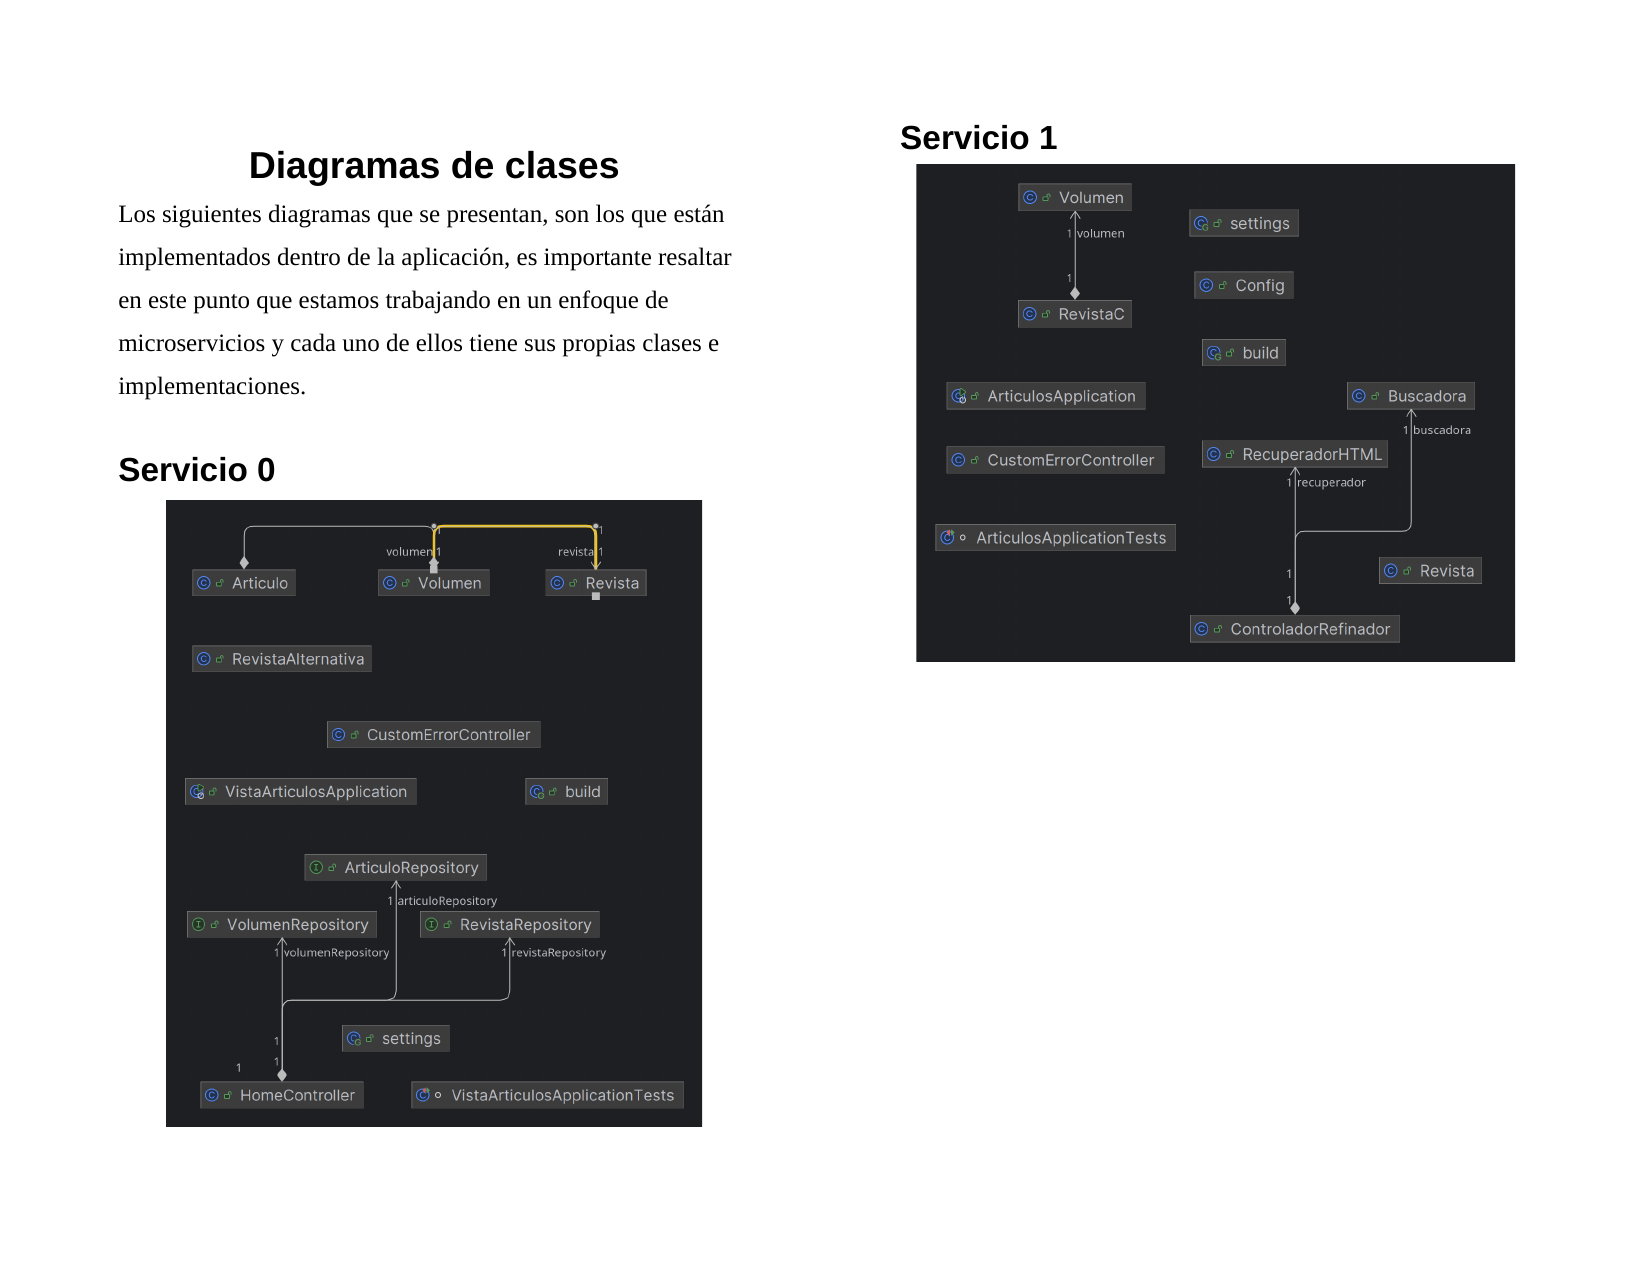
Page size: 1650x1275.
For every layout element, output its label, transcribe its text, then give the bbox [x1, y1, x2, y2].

subtitle Diagramas de clases [118, 143, 750, 186]
text Los siguientes diagramas que se presentan, son los que están implementados dentro de la aplicación, es importante resaltar en este punto que estamos trabajando en un enfoque de microservicios y cada uno de ellos tiene sus propias clases e implementaciones. [118, 199, 750, 400]
picture [166, 500, 703, 1127]
subtitle Servicio 0 [118, 450, 750, 488]
subtitle Servicio 1 [900, 118, 1532, 157]
